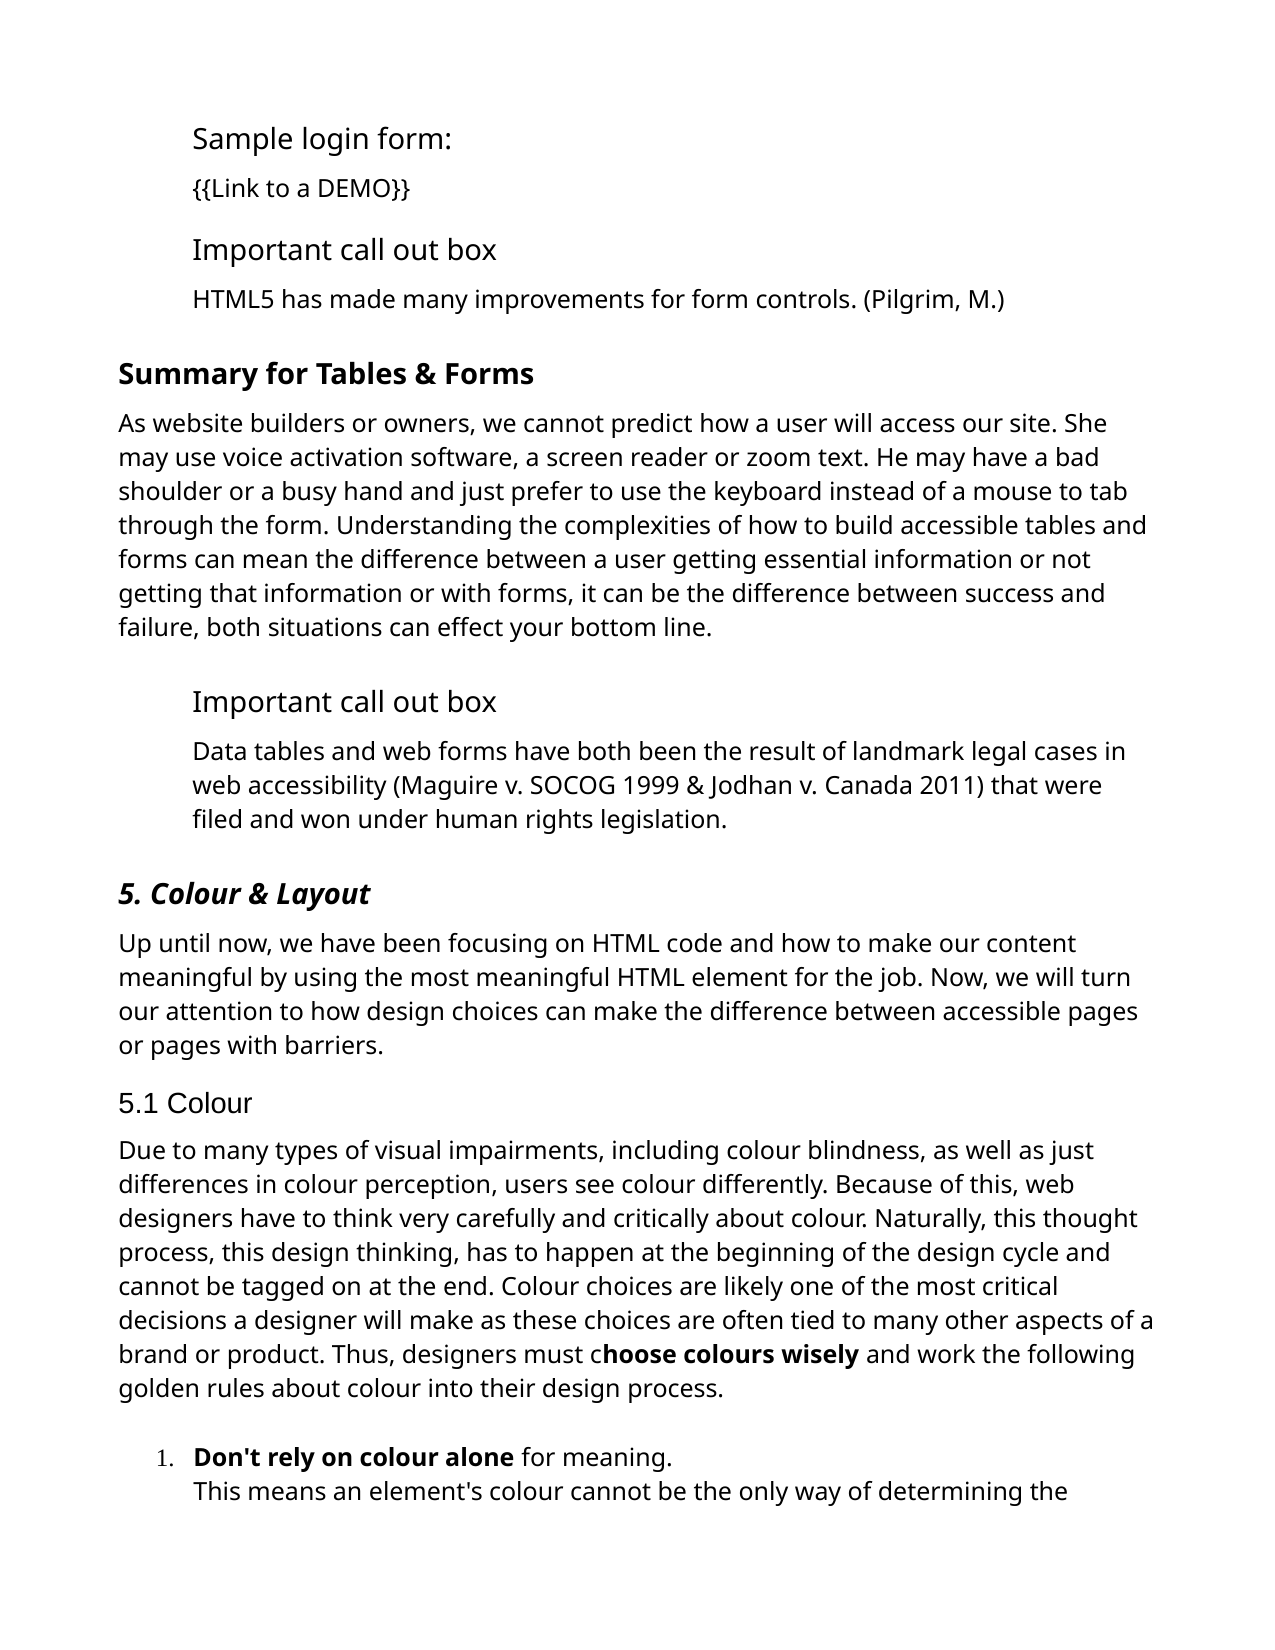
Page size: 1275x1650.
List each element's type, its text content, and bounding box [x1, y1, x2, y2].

text As website builders or owners, we cannot predict how a user will access our site. She may use voice activation software, a screen reader or zoom text. He may have a bad shoulder or a busy hand and just prefer to use the keyboard instead of a mouse to tab through the form. Understanding the complexities of how to build accessible tables and forms can mean the difference between a user getting essential information or not getting that information or with forms, it can be the difference between success and failure, both situations can effect your bottom line. [118, 405, 1157, 644]
subtitle Summary for Tables & Forms [118, 353, 1157, 393]
text HTML5 has made many improvements for form controls. (Pilgrim, M.) [192, 282, 1157, 316]
subtitle Sample login form: [192, 118, 1157, 158]
list This means an element's colour cannot be the only way of determining the [156, 1473, 1157, 1507]
text Due to many types of visual impairments, including colour blindness, as well as just differences in colour perception, users see colour differently. Because of this, web designers have to think very carefully and critically about colour. Naturally, this thought process, this design thinking, has to happen at the beginning of the design cycle and cannot be tagged on at the end. Colour choices are likely one of the most critical decisions a designer will make as these choices are often tied to many other aspects of a brand or product. Thus, designers must choose colours wisely and work the following golden rules about colour into their design process. [118, 1133, 1157, 1405]
subtitle 5. Colour & Layout [118, 873, 1157, 913]
text {{Link to a DEMO}} [118, 170, 1157, 204]
text Up until now, we have been focusing on HTML code and how to make our content meaningful by using the most meaningful HTML element for the job. Now, we will turn our attention to how design choices can make the difference between accessible pages or pages with barriers. [118, 925, 1157, 1062]
subtitle Important call out box [192, 681, 1157, 721]
list Don't rely on colour alone for meaning. [156, 1439, 1157, 1473]
text Data tables and web forms have both been the result of landmark legal cases in web accessibility (Maguire v. SOCOG 1999 & Jodhan v. Canada 2011) that were filed and won under human rights legislation. [192, 733, 1157, 836]
subtitle 5.1 Colour [118, 1087, 1157, 1120]
subtitle Important call out box [192, 229, 1157, 269]
